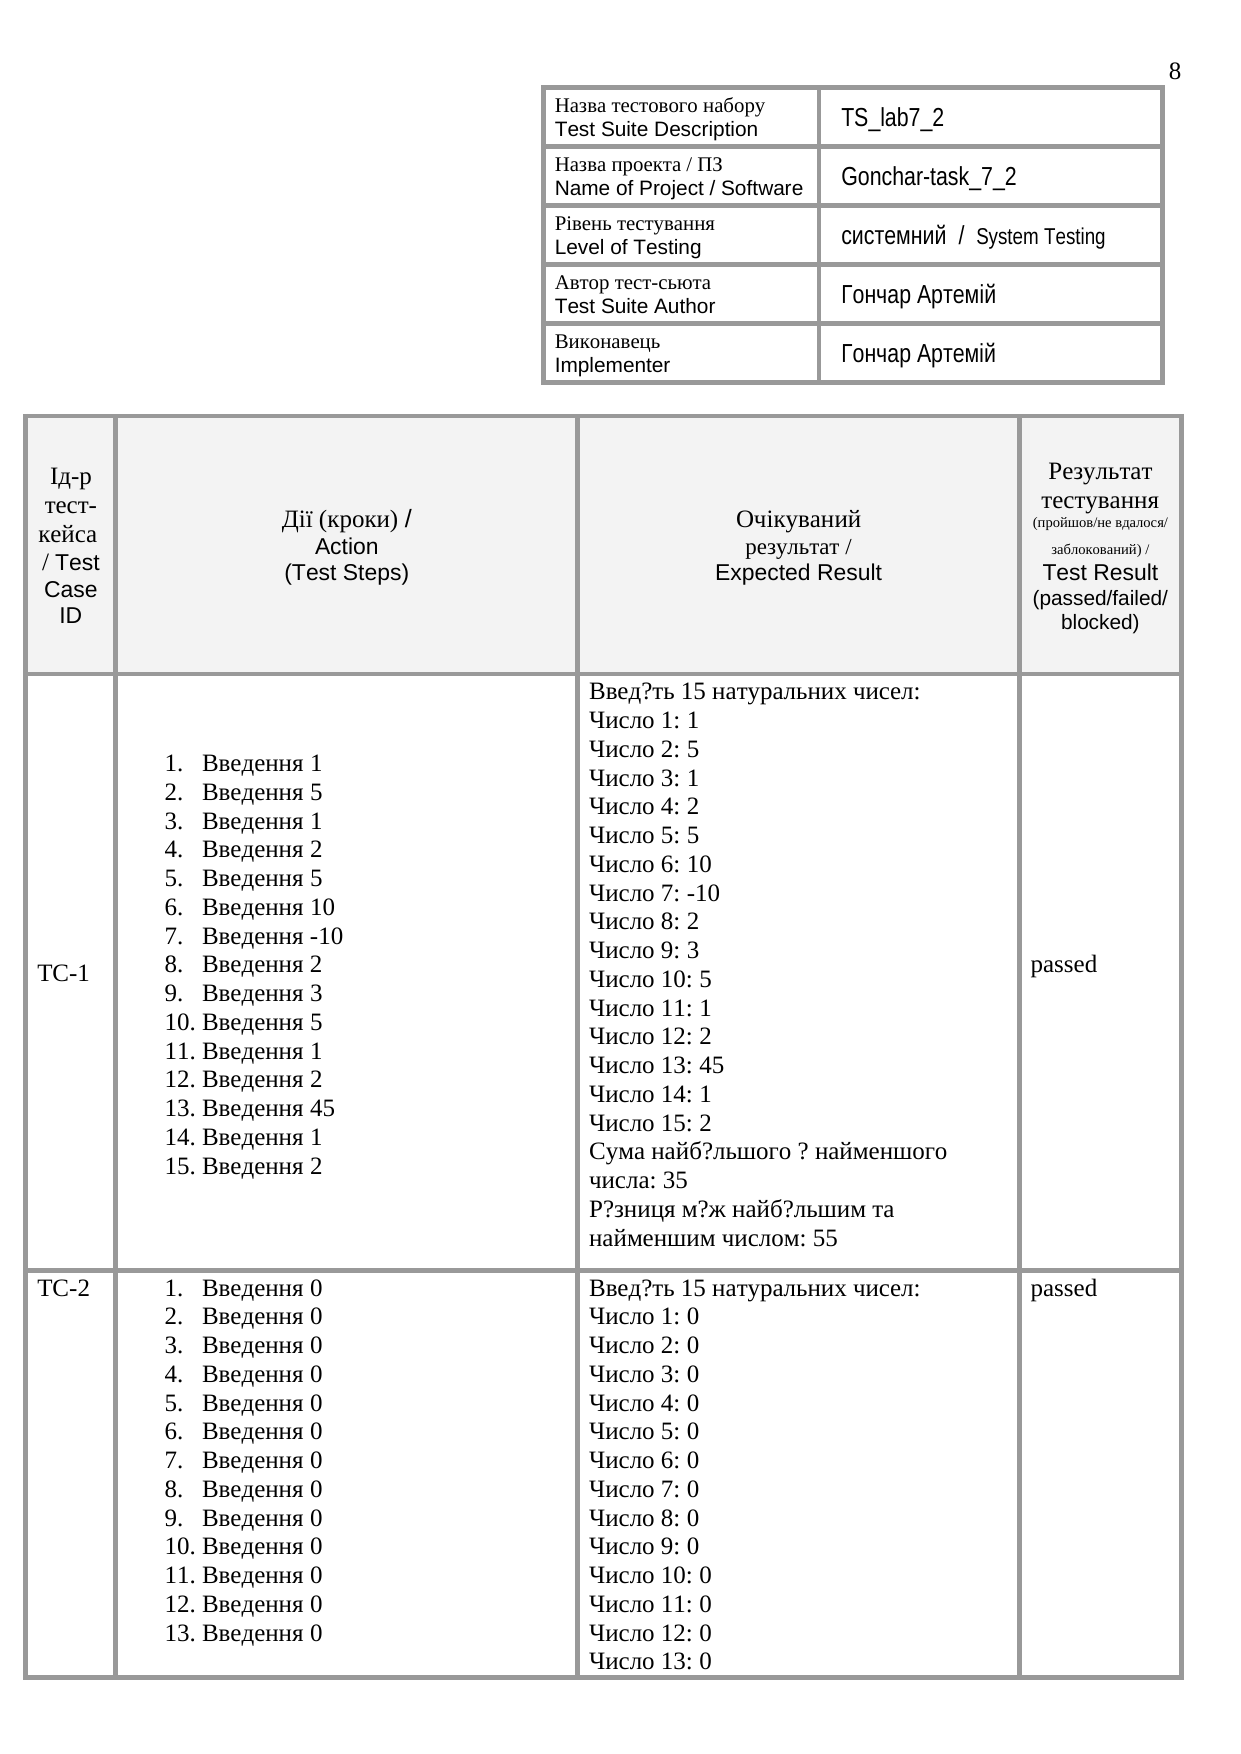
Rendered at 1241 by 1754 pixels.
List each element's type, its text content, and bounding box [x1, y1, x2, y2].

table_cell Введення 0 Введення 0 Введення 0 Введення 0 Введення 0 Введення 0 Введення 0 Введення 0 Введення 0 Введення 0 Введення 0 Введення 0 Введення 0 Введення 0 Введення 0 [118, 1273, 575, 1675]
table_cell Введення 1 Введення 5 Введення 1 Введення 2 Введення 5 Введення 10 Введення -10 Введення 2 Введення 3 Введення 5 Введення 1 Введення 2 Введення 45 Введення 1 Введення 2 [118, 676, 575, 1268]
table_header Результат тестування (пройшов/не вдалося/ заблокований) / Test Result (passed/failed/ blocked) [1022, 418, 1179, 672]
table_cell системний / System Testing [821, 208, 1160, 262]
table_cell ТС-1 [28, 676, 113, 1268]
table_header TS_lab7_2 [821, 90, 1160, 144]
table_header Ід-р тест-кейса / Test Case ID [28, 418, 113, 672]
table_cell passed [1022, 676, 1179, 1268]
table_cell Введ?ть 15 натуральних чисел: Число 1: 0 Число 2: 0 Число 3: 0 Число 4: 0 Число 5: 0 Число 6: 0 Число 7: 0 Число 8: 0 Число 9: 0 Число 10: 0 Число 11: 0 Число 12: 0 Число 13: 0 [580, 1273, 1017, 1675]
table_cell Автор тест-сьюта Test Suite Author [546, 267, 817, 321]
table_header Назва тестового набору Test Suite Description [546, 90, 817, 144]
table_cell Введ?ть 15 натуральних чисел: Число 1: 1 Число 2: 5 Число 3: 1 Число 4: 2 Число 5: 5 Число 6: 10 Число 7: -10 Число 8: 2 Число 9: 3 Число 10: 5 Число 11: 1 Число 12: 2 Число 13: 45 Число 14: 1 Число 15: 2 Сума найб?льшого ? найменшого числа: 35 Р?зниця м?ж найб?льшим та найменшим числом: 55 [580, 676, 1017, 1268]
table_cell passed [1022, 1273, 1179, 1675]
table_cell Gonchar-task_7_2 [821, 149, 1160, 203]
table_cell Виконавець Implementer [546, 326, 817, 380]
table_cell ТС-2 [28, 1273, 113, 1675]
table_header Очікуваний результат / Expected Result [580, 418, 1017, 672]
table_cell Гончар Артемій [821, 267, 1160, 321]
table_cell Рівень тестування Level of Testing [546, 208, 817, 262]
table_header Дії (кроки) / Action (Test Steps) [118, 418, 575, 672]
table_cell Гончар Артемій [821, 326, 1160, 380]
table_cell Назва проекта / ПЗ Name of Project / Software [546, 149, 817, 203]
